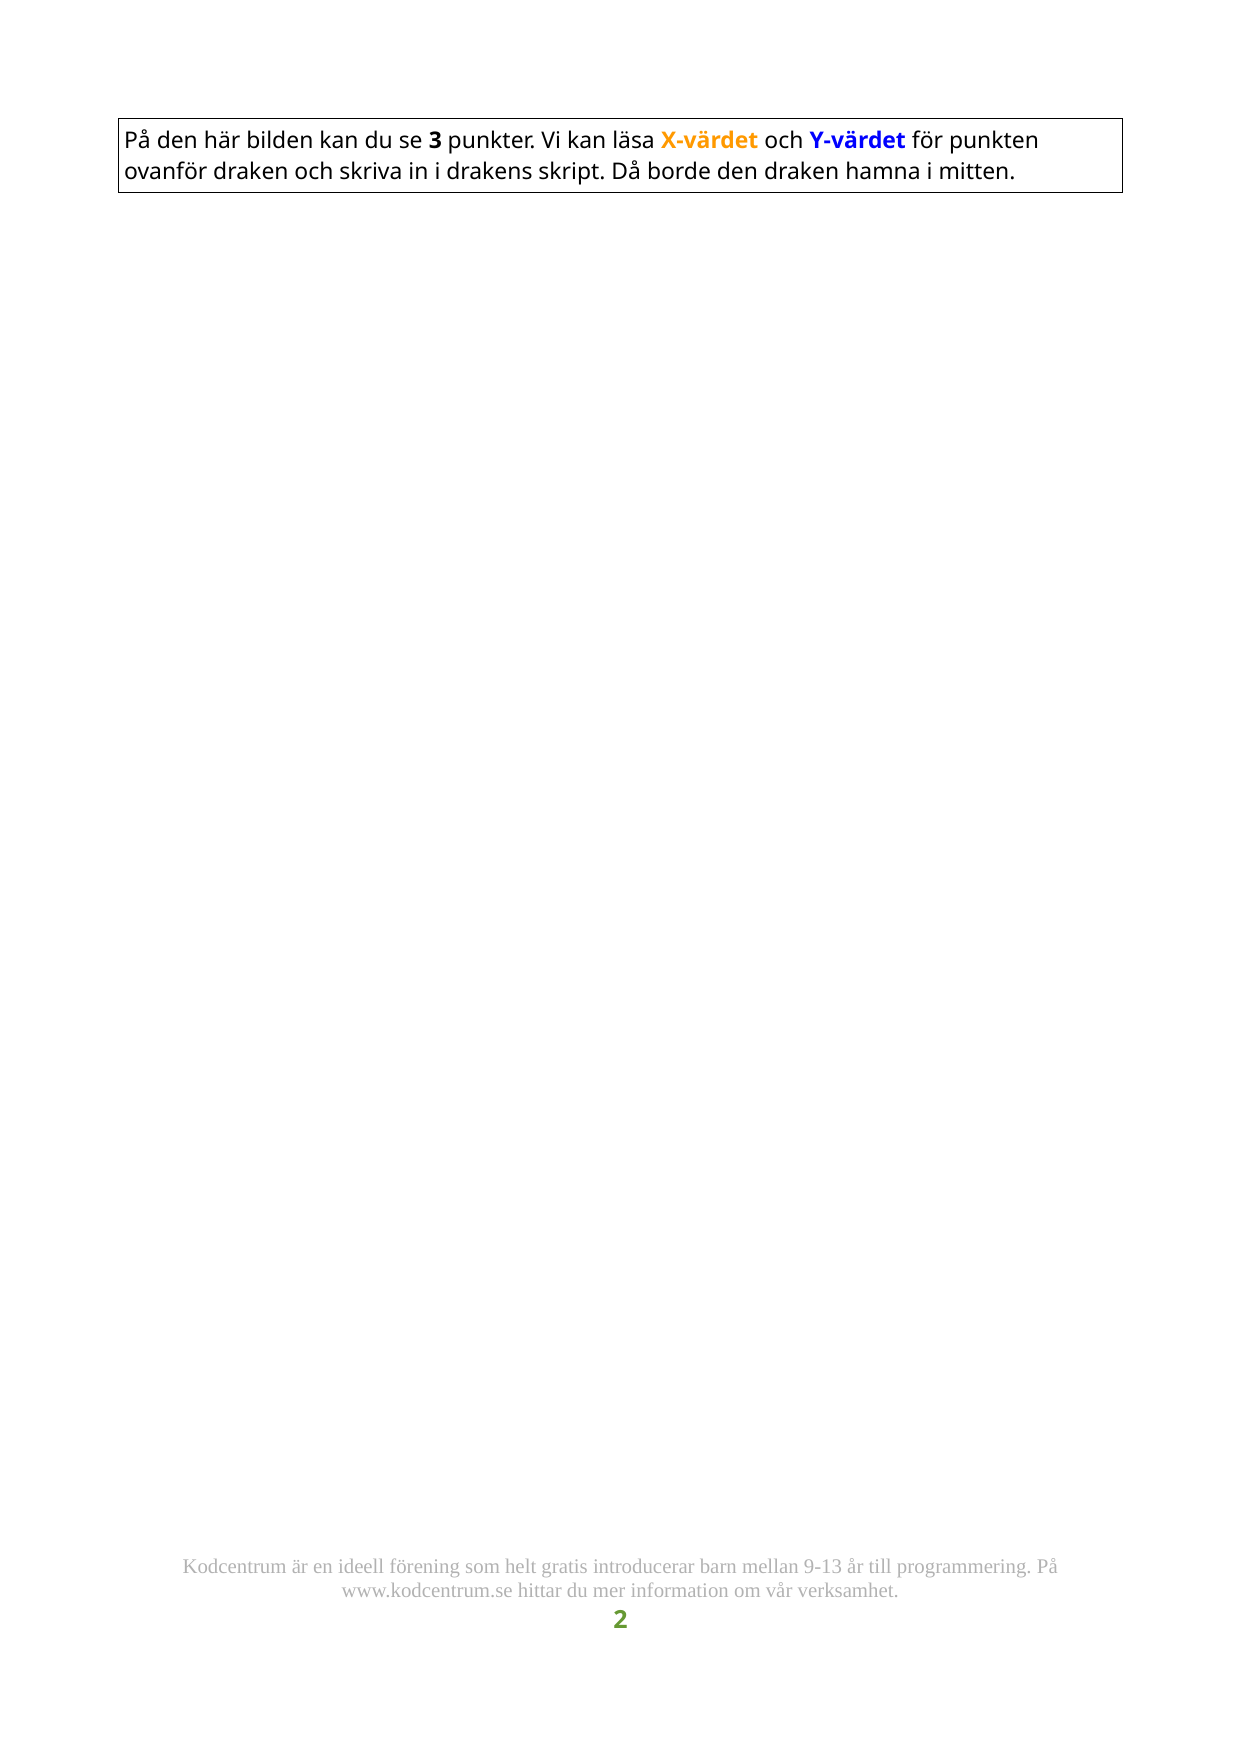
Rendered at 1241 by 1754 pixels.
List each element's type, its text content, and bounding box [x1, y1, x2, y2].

table_header Om du kollar på bakgrunden så kan du se att det finns 5 svarta punkter utsatta. Precis bredvid punkterna så ser man vilket X-värde och vilket Y-värde som just den punkten har. På den här bilden kan du se 3 punkter. Vi kan läsa X-värdet och Y-värdet för punkten ovanför draken och skriva in i drakens skript. Då borde den draken hamna i mitten. [119, 119, 1122, 192]
